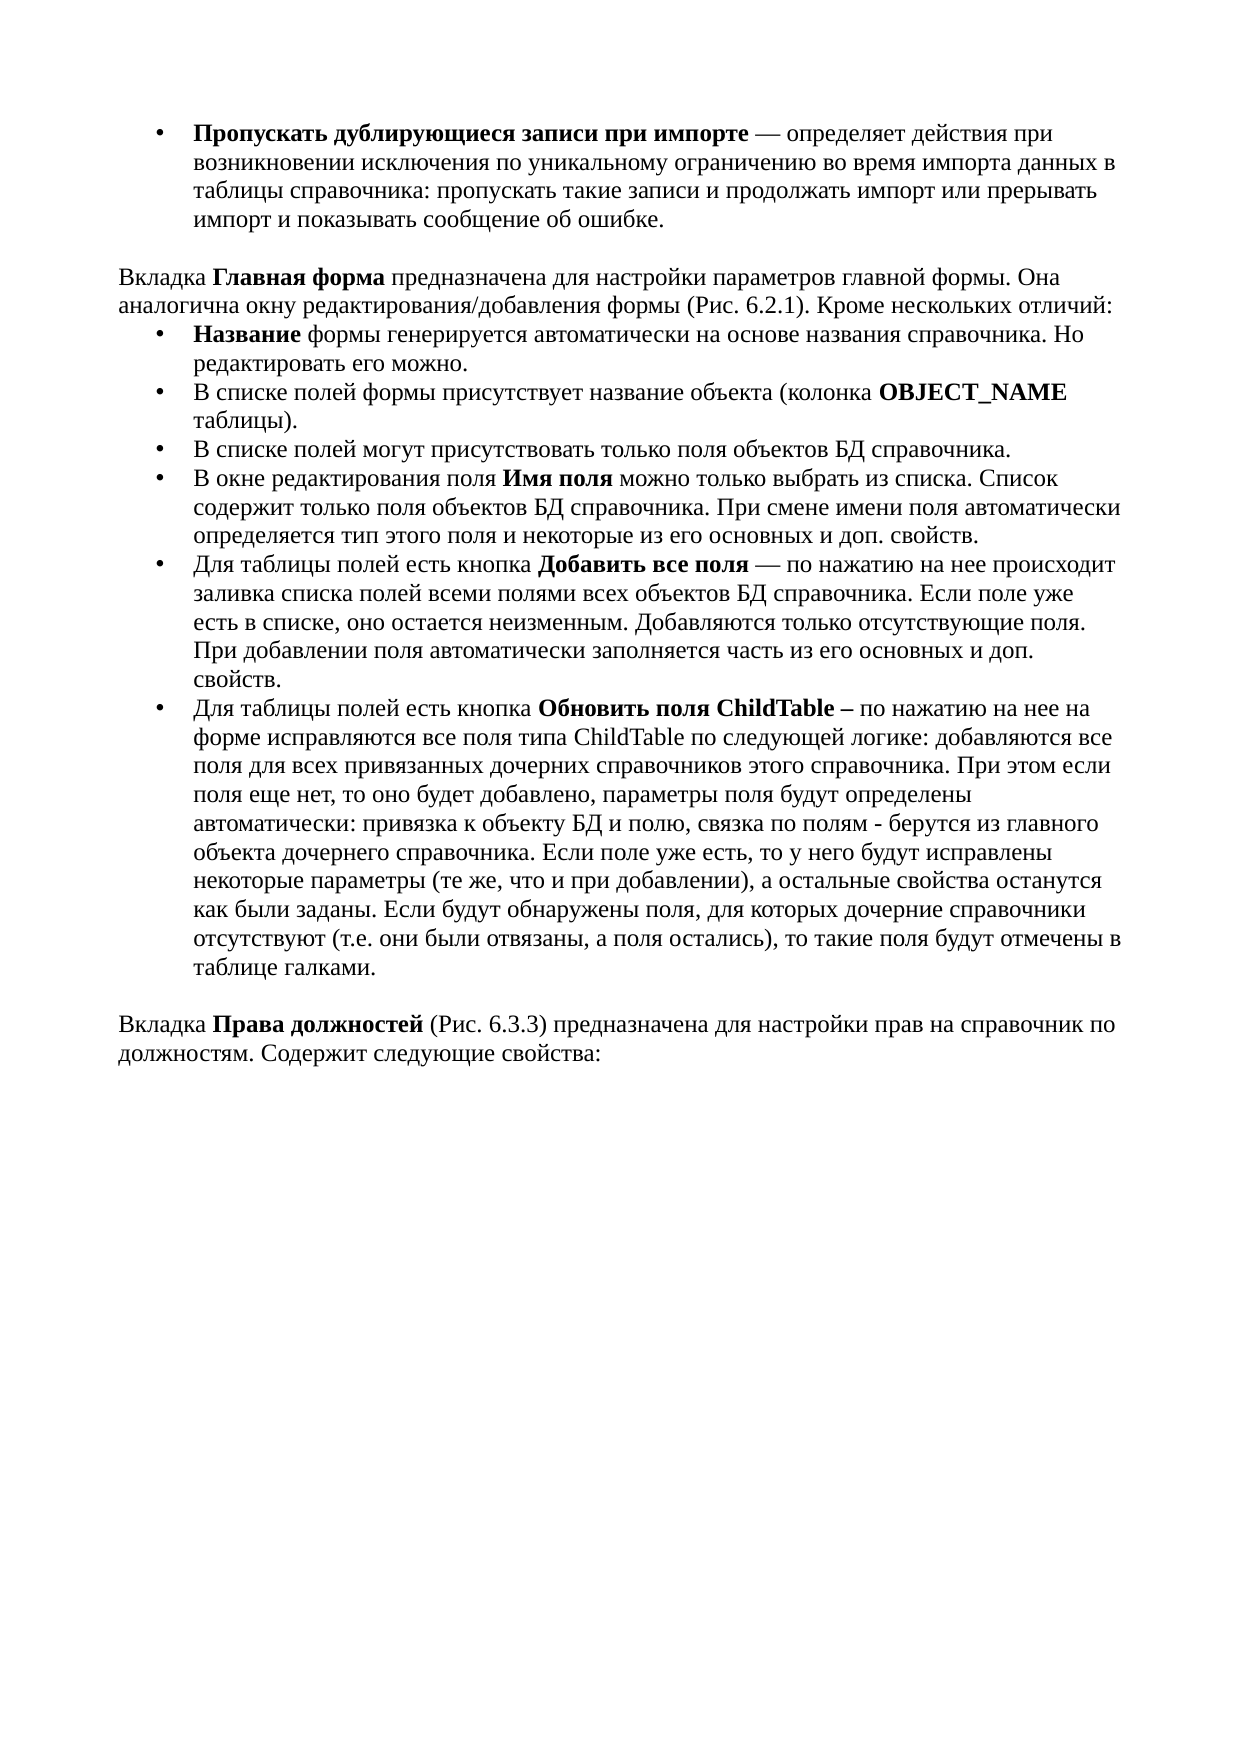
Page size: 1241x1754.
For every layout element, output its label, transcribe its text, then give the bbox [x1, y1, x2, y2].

list Для таблицы полей есть кнопка Добавить все поля — по нажатию на нее происходит заливка списка полей всеми полями всех объектов БД справочника. Если поле уже есть в списке, оно остается неизменным. Добавляются только отсутствующие поля. При добавлении поля автоматически заполняется часть из его основных и доп. свойств. [156, 549, 1122, 693]
list Название формы генерируется автоматически на основе названия справочника. Но редактировать его можно. [156, 319, 1122, 377]
list В списке полей формы присутствует название объекта (колонка OBJECT_NAME таблицы). [156, 377, 1122, 434]
list В списке полей могут присутствовать только поля объектов БД справочника. [156, 434, 1122, 463]
text Вкладка Главная форма предназначена для настройки параметров главной формы. Она аналогична окну редактирования/добавления формы (Рис. 6.2.1). Кроме нескольких отличий: [118, 262, 1122, 319]
text Вкладка Права должностей (Рис. 6.3.3) предназначена для настройки прав на справочник по должностям. Содержит следующие свойства: [118, 1009, 1122, 1067]
list Пропускать дублирующиеся записи при импорте — определяет действия при возникновении исключения по уникальному ограничению во время импорта данных в таблицы справочника: пропускать такие записи и продолжать импорт или прерывать импорт и показывать сообщение об ошибке. [156, 118, 1122, 233]
list В окне редактирования поля Имя поля можно только выбрать из списка. Список содержит только поля объектов БД справочника. При смене имени поля автоматически определяется тип этого поля и некоторые из его основных и доп. свойств. [156, 463, 1122, 549]
list Для таблицы полей есть кнопка Обновить поля ChildTable – по нажатию на нее на форме исправляются все поля типа ChildTable по следующей логике: добавляются все поля для всех привязанных дочерних справочников этого справочника. При этом если поля еще нет, то оно будет добавлено, параметры поля будут определены автоматически: привязка к объекту БД и полю, связка по полям - берутся из главного объекта дочернего справочника. Если поле уже есть, то у него будут исправлены некоторые параметры (те же, что и при добавлении), а остальные свойства останутся как были заданы. Если будут обнаружены поля, для которых дочерние справочники отсутствуют (т.е. они были отвязаны, а поля остались), то такие поля будут отмечены в таблице галками. [156, 693, 1122, 981]
